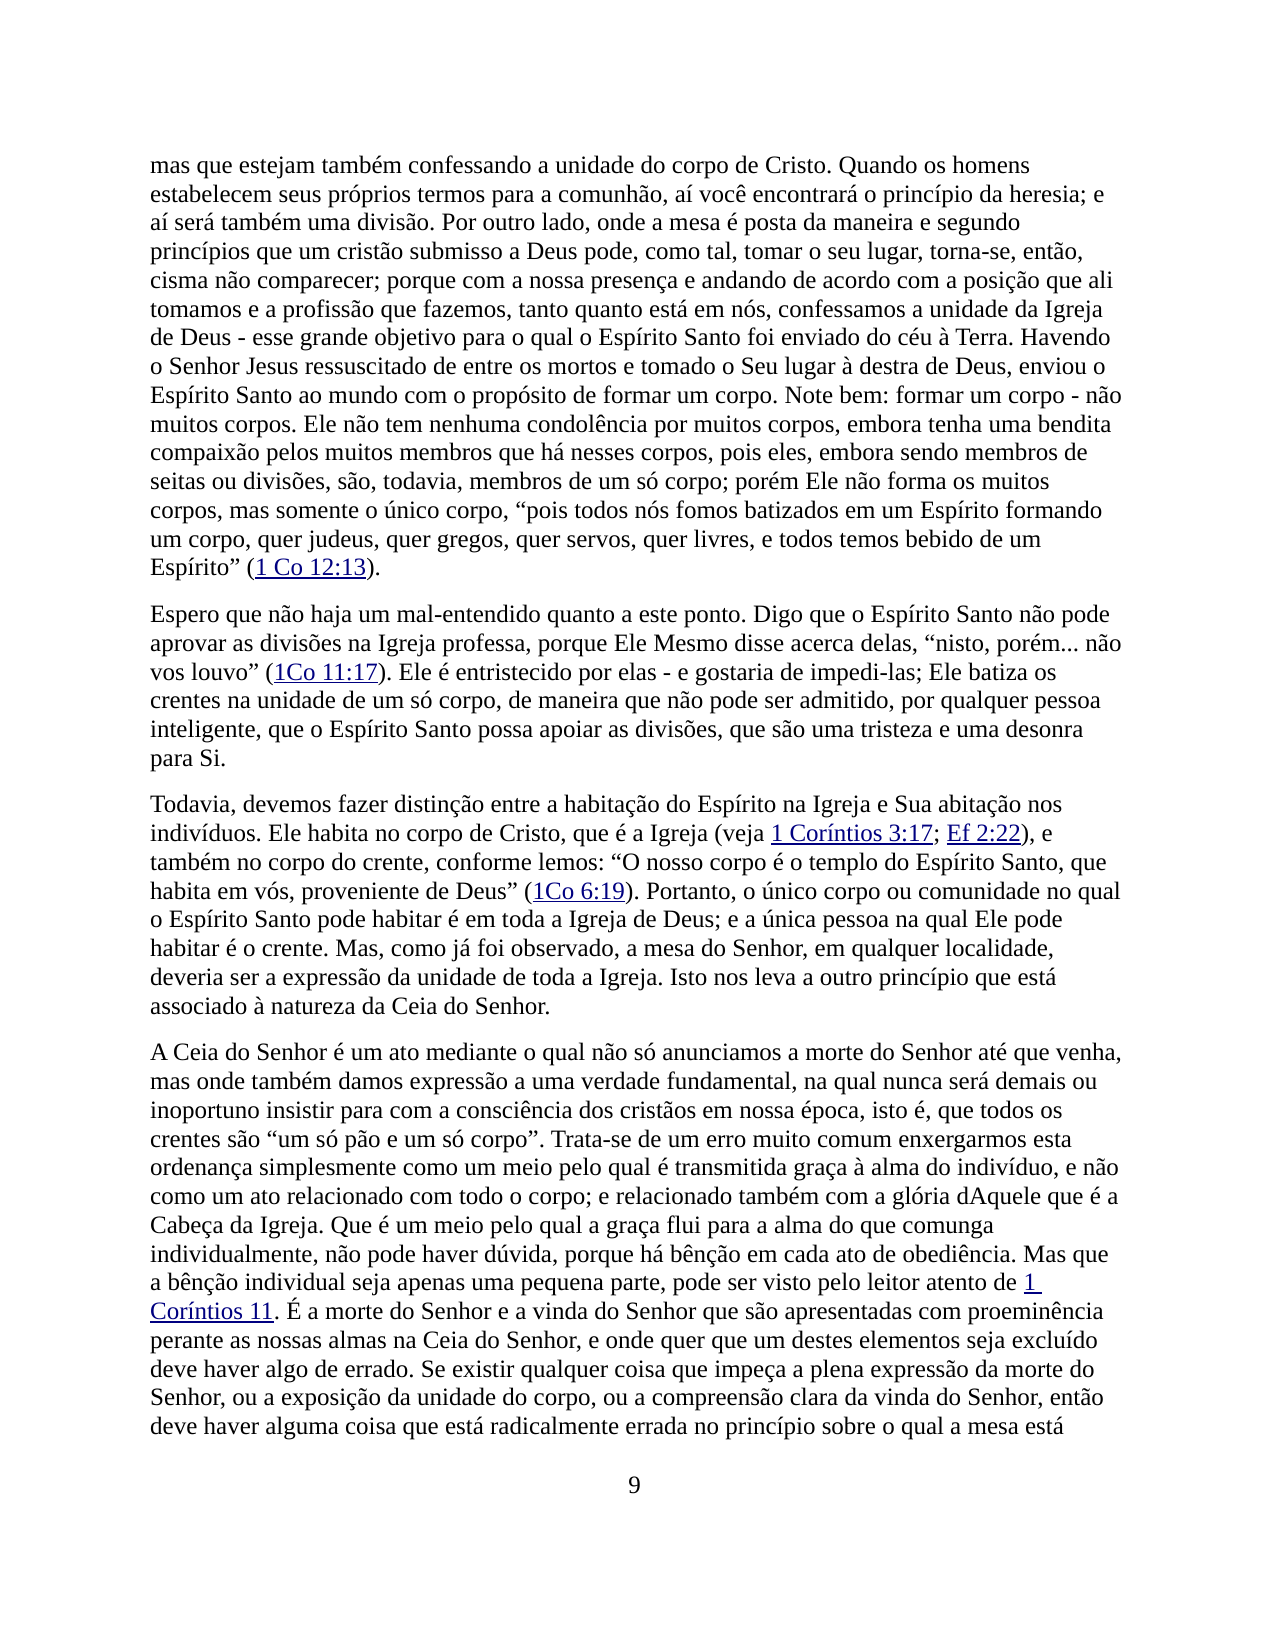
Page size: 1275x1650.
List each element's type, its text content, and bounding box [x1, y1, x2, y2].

text Todavia, devemos fazer distinção entre a habitação do Espírito na Igreja e Sua abitação nos indivíduos. Ele habita no corpo de Cristo, que é a Igreja (veja 1 Coríntios 3:17; Ef 2:22), e também no corpo do crente, conforme lemos: “O nosso corpo é o templo do Espírito Santo, que habita em vós, proveniente de Deus” (1Co 6:19). Portanto, o único corpo ou comunidade no qual o Espírito Santo pode habitar é em toda a Igreja de Deus; e a única pessoa na qual Ele pode habitar é o crente. Mas, como já foi observado, a mesa do Senhor, em qualquer localidade, deveria ser a expressão da unidade de toda a Igreja. Isto nos leva a outro princípio que está associado à natureza da Ceia do Senhor. [150, 789, 1125, 1019]
text Espero que não haja um mal-entendido quanto a este ponto. Digo que o Espírito Santo não pode aprovar as divisões na Igreja professa, porque Ele Mesmo disse acerca delas, “nisto, porém... não vos louvo” (1Co 11:17). Ele é entristecido por elas - e gostaria de impedi-las; Ele batiza os crentes na unidade de um só corpo, de maneira que não pode ser admitido, por qualquer pessoa inteligente, que o Espírito Santo possa apoiar as divisões, que são uma tristeza e uma desonra para Si. [150, 599, 1125, 772]
text mas que estejam também confessando a unidade do corpo de Cristo. Quando os homens estabelecem seus próprios termos para a comunhão, aí você encontrará o princípio da heresia; e aí será também uma divisão. Por outro lado, onde a mesa é posta da maneira e segundo princípios que um cristão submisso a Deus pode, como tal, tomar o seu lugar, torna-se, então, cisma não comparecer; porque com a nossa presença e andando de acordo com a posição que ali tomamos e a profissão que fazemos, tanto quanto está em nós, confessamos a unidade da Igreja de Deus - esse grande objetivo para o qual o Espírito Santo foi enviado do céu à Terra. Havendo o Senhor Jesus ressuscitado de entre os mortos e tomado o Seu lugar à destra de Deus, enviou o Espírito Santo ao mundo com o propósito de formar um corpo. Note bem: formar um corpo - não muitos corpos. Ele não tem nenhuma condolência por muitos corpos, embora tenha uma bendita compaixão pelos muitos membros que há nesses corpos, pois eles, embora sendo membros de seitas ou divisões, são, todavia, membros de um só corpo; porém Ele não forma os muitos corpos, mas somente o único corpo, “pois todos nós fomos batizados em um Espírito formando um corpo, quer judeus, quer gregos, quer servos, quer livres, e todos temos bebido de um Espírito” (1 Co 12:13). [150, 150, 1125, 581]
text A Ceia do Senhor é um ato mediante o qual não só anunciamos a morte do Senhor até que venha, mas onde também damos expressão a uma verdade fundamental, na qual nunca será demais ou inoportuno insistir para com a consciência dos cristãos em nossa época, isto é, que todos os crentes são “um só pão e um só corpo”. Trata-se de um erro muito comum enxergarmos esta ordenança simplesmente como um meio pelo qual é transmitida graça à alma do indivíduo, e não como um ato relacionado com todo o corpo; e relacionado também com a glória dAquele que é a Cabeça da Igreja. Que é um meio pelo qual a graça flui para a alma do que comunga individualmente, não pode haver dúvida, porque há bênção em cada ato de obediência. Mas que a bênção individual seja apenas uma pequena parte, pode ser visto pelo leitor atento de 1 Coríntios 11. É a morte do Senhor e a vinda do Senhor que são apresentadas com proeminência perante as nossas almas na Ceia do Senhor, e onde quer que um destes elementos seja excluído deve haver algo de errado. Se existir qualquer coisa que impeça a plena expressão da morte do Senhor, ou a exposição da unidade do corpo, ou a compreensão clara da vinda do Senhor, então deve haver alguma coisa que está radicalmente errada no princípio sobre o qual a mesa está [150, 1037, 1125, 1440]
